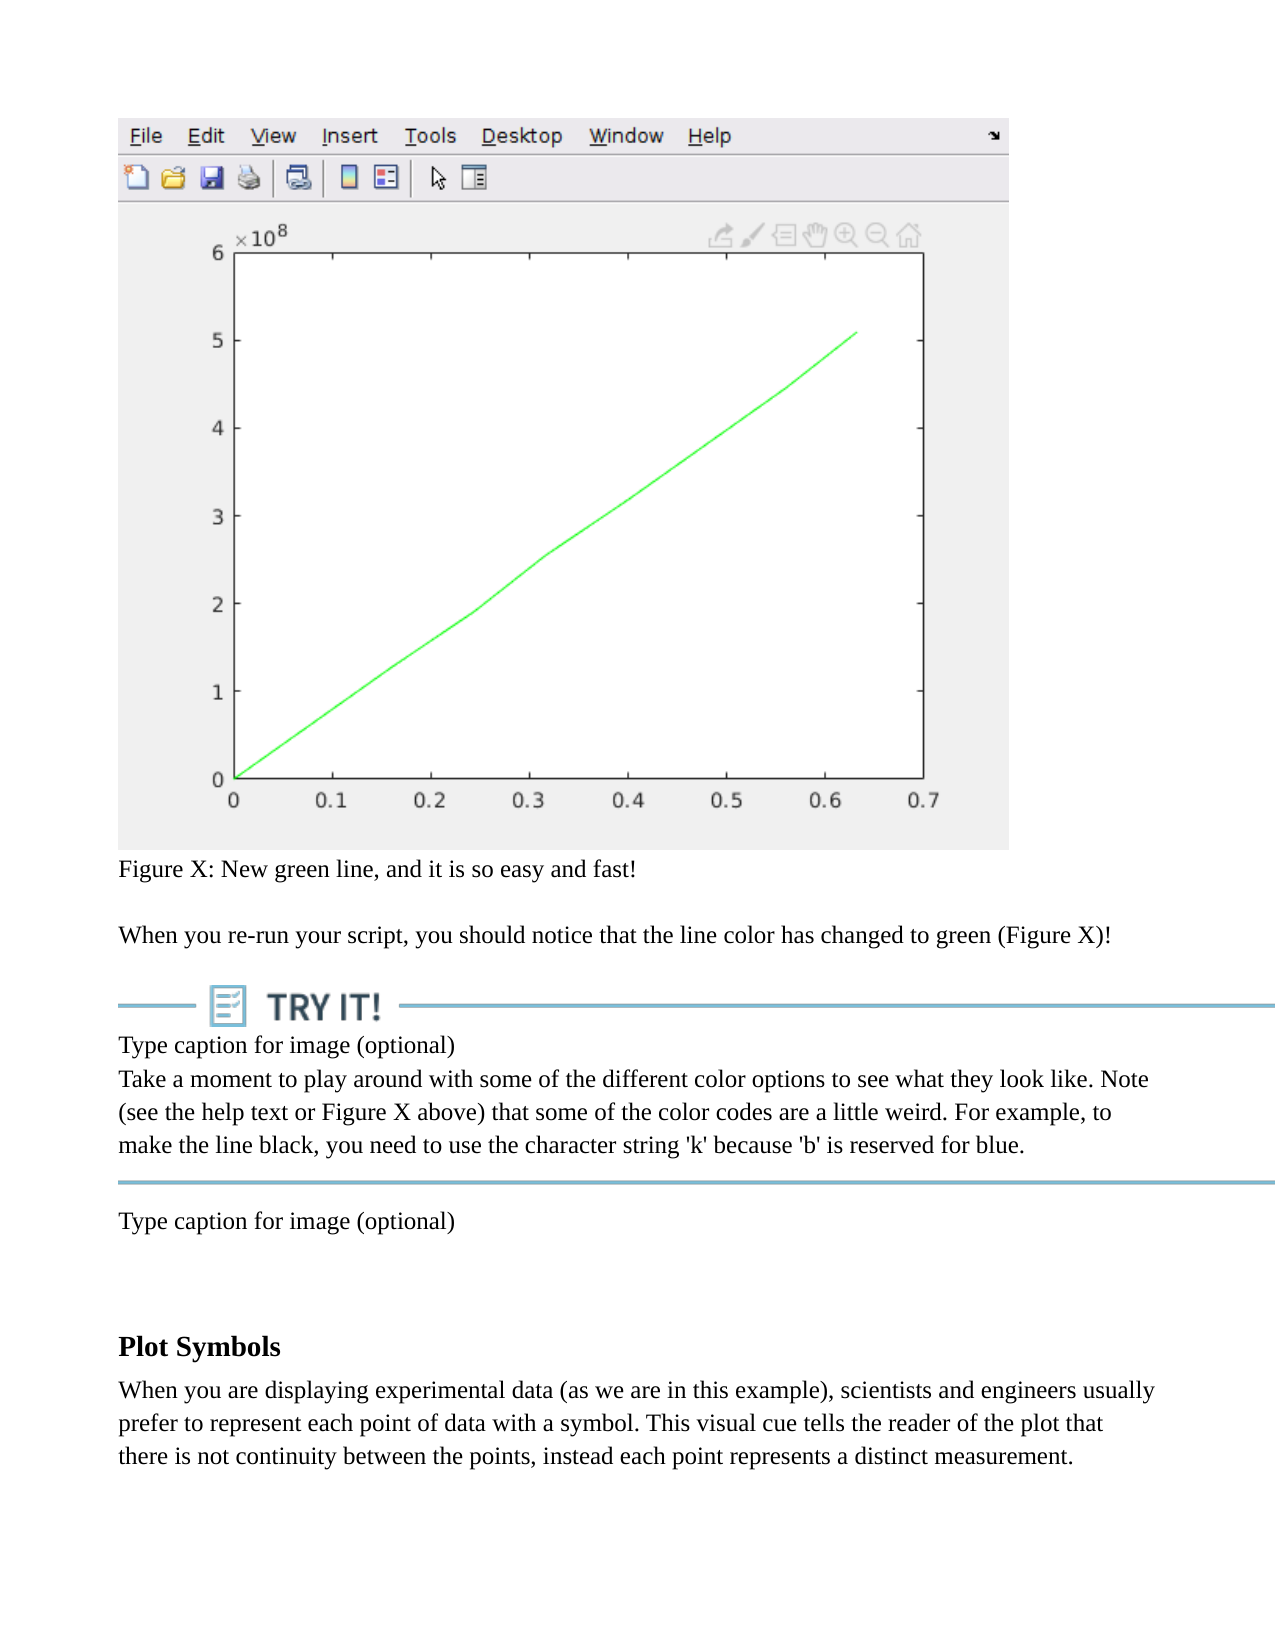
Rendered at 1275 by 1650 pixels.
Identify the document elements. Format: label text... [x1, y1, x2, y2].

text When you re-run your script, you should notice that the line color has changed to green (Figure X)! [118, 920, 1157, 948]
text Type caption for image (optional) [118, 1031, 1157, 1059]
text Take a moment to play around with some of the different color options to see what they look like. Note (see the help text or Figure X above) that some of the color codes are a little weird. For example, to make the line black, you need to use the character string 'k' because 'b' is reserved for blue. [118, 1064, 1157, 1158]
picture [118, 118, 1009, 850]
text Type caption for image (optional) [118, 1206, 1157, 1235]
text When you are displaying experimental data (as we are in this example), scientists and engineers usually prefer to represent each point of data with a symbol. This visual cue tells the reader of the plot that there is not continuity between the points, instead each point represents a distinct measurement. [118, 1375, 1157, 1470]
picture [118, 985, 1275, 1027]
picture [118, 1162, 1275, 1202]
text Figure X: New green line, and it is so easy and fast! [118, 854, 1157, 882]
subtitle Plot Symbols [118, 1329, 1157, 1362]
